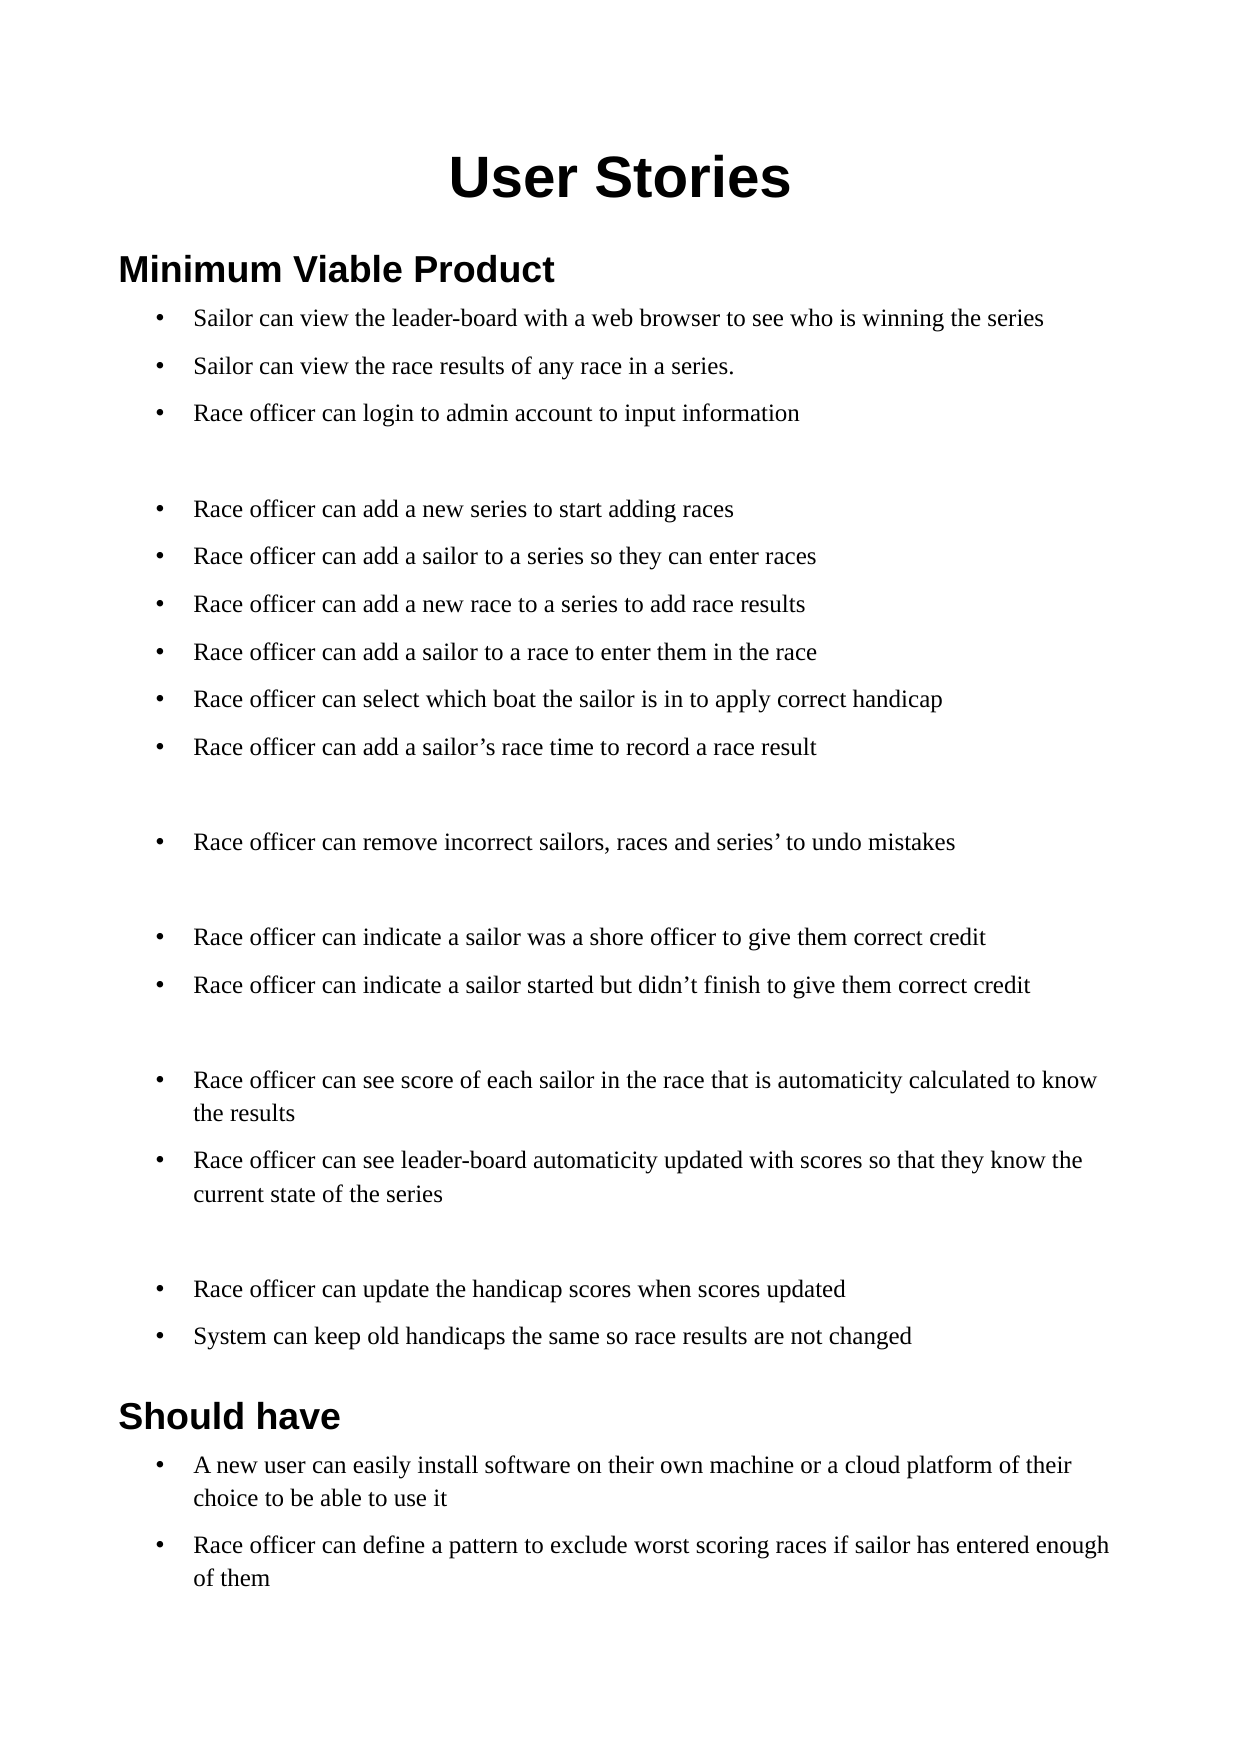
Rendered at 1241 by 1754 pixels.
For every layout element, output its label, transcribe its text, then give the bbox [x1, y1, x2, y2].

list Race officer can add a sailor to a series so they can enter races [156, 541, 1122, 570]
list Race officer can update the handicap scores when scores updated [156, 1274, 1122, 1303]
list Race officer can indicate a sailor started but didn’t finish to give them correct credit [156, 970, 1122, 998]
list Race officer can remove incorrect sailors, races and series’ to undo mistakes [156, 827, 1122, 856]
title User Stories [118, 143, 1122, 210]
list Race officer can add a new series to start adding races [156, 494, 1122, 522]
list A new user can easily install software on their own machine or a cloud platform of their choice to be able to use it [156, 1450, 1122, 1511]
list Race officer can add a new race to a series to add race results [156, 589, 1122, 618]
list Race officer can add a sailor to a race to enter them in the race [156, 637, 1122, 665]
list Race officer can add a sailor’s race time to record a race result [156, 732, 1122, 761]
list Race officer can define a pattern to exclude worst scoring races if sailor has entered enough of them [156, 1530, 1122, 1592]
list Race officer can see leader-board automaticity updated with scores so that they know the current state of the series [156, 1146, 1122, 1207]
list Race officer can indicate a sailor was a shore officer to give them correct credit [156, 922, 1122, 951]
subtitle Minimum Viable Product [118, 248, 1122, 291]
list Race officer can see score of each sailor in the race that is automaticity calculated to know the results [156, 1065, 1122, 1127]
list System can keep old handicaps the same so race results are not changed [156, 1321, 1122, 1350]
subtitle Should have [118, 1394, 1122, 1437]
list Sailor can view the leader-board with a web browser to see who is winning the series [156, 303, 1122, 332]
list Sailor can view the race results of any race in a series. [156, 351, 1122, 380]
list Race officer can select which boat the sailor is in to apply correct handicap [156, 684, 1122, 713]
list Race officer can login to admin account to input information [156, 398, 1122, 427]
